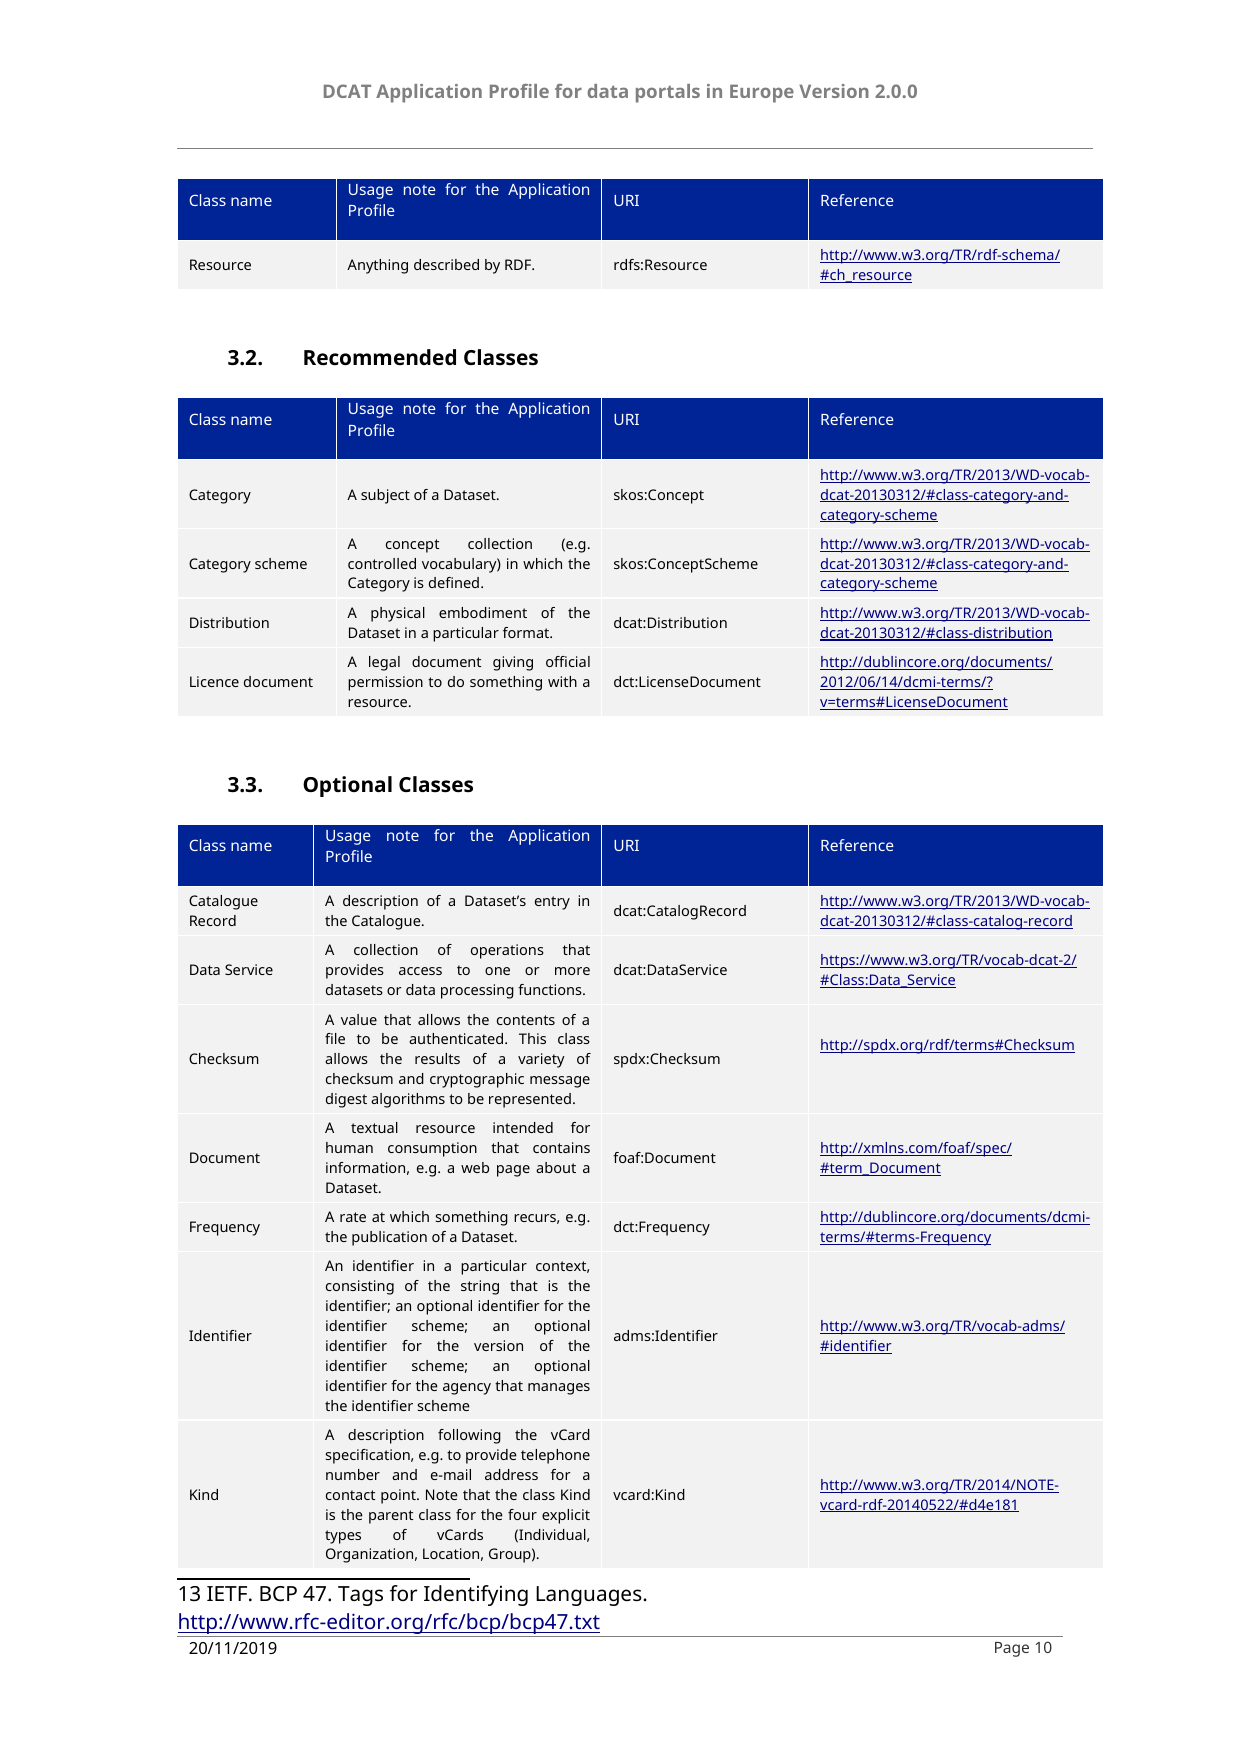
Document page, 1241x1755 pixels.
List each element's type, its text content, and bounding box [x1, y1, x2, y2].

table_cell vcard:Kind [602, 1421, 808, 1568]
table_cell Data Service [178, 936, 313, 1004]
table_cell Document [178, 1114, 313, 1202]
table_header Usage note for the Application Profile [337, 179, 601, 240]
table_cell http://xmlns.com/foaf/spec/#term_Document [809, 1114, 1103, 1202]
table_cell http://dublincore.org/documents/dcmi-terms/#terms-Frequency [809, 1203, 1103, 1251]
table_header Reference [809, 179, 1103, 240]
table_cell http://www.w3.org/TR/2013/WD-vocab-dcat-20130312/#class-distribution [809, 599, 1103, 647]
table_cell A description of a Dataset’s entry in the Catalogue. [314, 887, 601, 935]
table_cell http://spdx.org/rdf/terms#Checksum [809, 1005, 1103, 1113]
table_cell http://www.w3.org/TR/2013/WD-vocab-dcat-20130312/#class-catalog-record [809, 887, 1103, 935]
table_cell An identifier in a particular context, consisting of the string that is the identifier; an optional identifier for the identifier scheme; an optional identifier for the version of the identifier scheme; an optional identifier for the agency that manages the identifier scheme [314, 1252, 601, 1419]
table_cell A collection of operations that provides access to one or more datasets or data processing functions. [314, 936, 601, 1004]
table_cell https://www.w3.org/TR/vocab-dcat-2/#Class:Data_Service [809, 936, 1103, 1004]
table_cell dct:Frequency [602, 1203, 808, 1251]
table_cell skos:Concept [602, 460, 808, 528]
table_header Reference [809, 398, 1103, 459]
table_cell A physical embodiment of the Dataset in a particular format. [337, 599, 601, 647]
table_cell dct:LicenseDocument [602, 648, 808, 716]
table_cell Frequency [178, 1203, 313, 1251]
table_cell http://www.w3.org/TR/2013/WD-vocab-dcat-20130312/#class-category-and-category-scheme [809, 529, 1103, 597]
table_header Class name [178, 179, 336, 240]
table_cell Checksum [178, 1005, 313, 1113]
table_cell Resource [178, 241, 336, 289]
table_header Usage note for the Application Profile [337, 398, 601, 459]
table_cell http://www.w3.org/TR/vocab-adms/#identifier [809, 1252, 1103, 1419]
table_cell A concept collection (e.g. controlled vocabulary) in which the Category is defined. [337, 529, 601, 597]
table_header Class name [178, 825, 313, 886]
table_header Reference [809, 825, 1103, 886]
table_cell Identifier [178, 1252, 313, 1419]
subtitle Optional Classes [227, 770, 1063, 798]
table_cell Category [178, 460, 336, 528]
table_cell A rate at which something recurs, e.g. the publication of a Dataset. [314, 1203, 601, 1251]
table_cell Category scheme [178, 529, 336, 597]
table_cell http://www.w3.org/TR/2013/WD-vocab-dcat-20130312/#class-category-and-category-scheme [809, 460, 1103, 528]
table_cell http://www.w3.org/TR/rdf-schema/#ch_resource [809, 241, 1103, 289]
table_cell dcat:DataService [602, 936, 808, 1004]
table_cell A subject of a Dataset. [337, 460, 601, 528]
table_cell A value that allows the contents of a file to be authenticated. This class allows the results of a variety of checksum and cryptographic message digest algorithms to be represented. [314, 1005, 601, 1113]
table_cell Anything described by RDF. [337, 241, 601, 289]
table_header Class name [178, 398, 336, 459]
table_cell A description following the vCard specification, e.g. to provide telephone number and e-mail address for a contact point. Note that the class Kind is the parent class for the four explicit types of vCards (Individual, Organization, Location, Group). [314, 1421, 601, 1568]
table_cell skos:ConceptScheme [602, 529, 808, 597]
table_cell http://dublincore.org/documents/2012/06/14/dcmi-terms/?v=terms#LicenseDocument [809, 648, 1103, 716]
table_cell A textual resource intended for human consumption that contains information, e.g. a web page about a Dataset. [314, 1114, 601, 1202]
table_cell Catalogue Record [178, 887, 313, 935]
table_cell Kind [178, 1421, 313, 1568]
table_header Usage note for the Application Profile [314, 825, 601, 886]
table_cell Distribution [178, 599, 336, 647]
table_cell foaf:Document [602, 1114, 808, 1202]
table_cell A legal document giving official permission to do something with a resource. [337, 648, 601, 716]
table_header URI [602, 398, 808, 459]
table_cell http://www.w3.org/TR/2014/NOTE-vcard-rdf-20140522/#d4e181 [809, 1421, 1103, 1568]
table_cell spdx:Checksum [602, 1005, 808, 1113]
table_cell Licence document [178, 648, 336, 716]
table_cell dcat:CatalogRecord [602, 887, 808, 935]
subtitle Recommended Classes [227, 343, 1063, 372]
table_header URI [602, 179, 808, 240]
table_cell dcat:Distribution [602, 599, 808, 647]
table_header URI [602, 825, 808, 886]
table_cell adms:Identifier [602, 1252, 808, 1419]
table_cell rdfs:Resource [602, 241, 808, 289]
